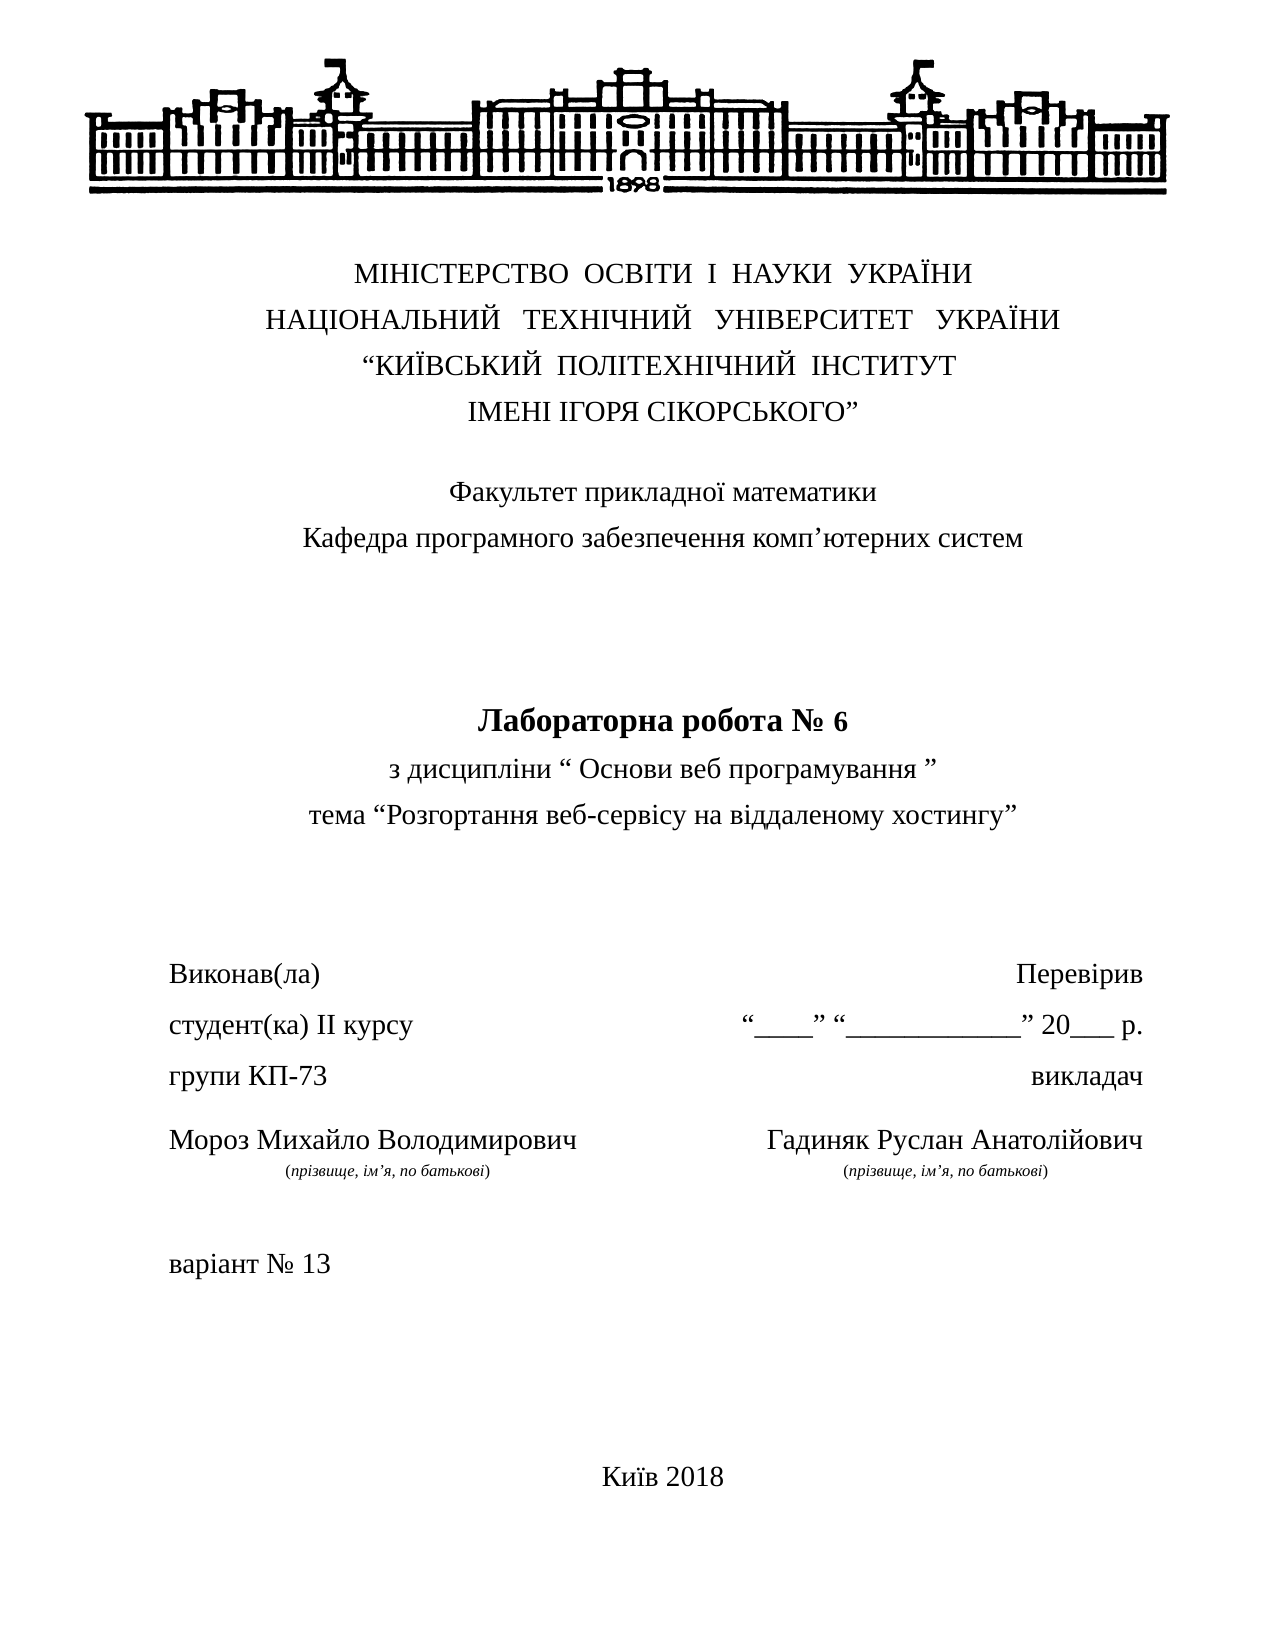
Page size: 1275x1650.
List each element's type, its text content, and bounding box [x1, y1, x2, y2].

text “КИЇВСЬКИЙ ПОЛІТЕХНІЧНИЙ ІНСТИТУТ [169, 348, 1157, 382]
text НАЦІОНАЛЬНИЙ ТЕХНІЧНИЙ УНІВЕРСИТЕТ УКРАЇНИ [169, 302, 1157, 336]
text Лабораторна робота № 6 [169, 700, 1157, 738]
text ІМЕНІ ІГОРЯ СІКОРСЬКОГО” [169, 394, 1157, 428]
table_header [618, 944, 694, 1292]
text з дисципліни “ Основи веб програмування ” [169, 751, 1157, 784]
text тема “Розгортання веб-сервісу на віддаленому хостингу” [169, 797, 1157, 831]
picture [80, 52, 1171, 198]
text Київ 2018 [169, 1459, 1157, 1493]
text Кафедра програмного забезпечення комп’ютерних систем [169, 520, 1157, 553]
text Факультет прикладної математики [169, 474, 1157, 507]
table_header Виконав(ла) студент(ка) II курсу групи КП-73 Мороз Михайло Володимирович (прізвище, ім’я, по батькові) варіант № 13 [158, 944, 617, 1292]
title МIНIСТЕРСТВО ОСВIТИ І НАУКИ УКРАЇНИ [169, 256, 1157, 290]
table_header Перевірив “____” “____________” 20___ р. викладач Гадиняк Руслан Анатолійович (прізвище, ім’я, по батькові) [694, 944, 1154, 1292]
